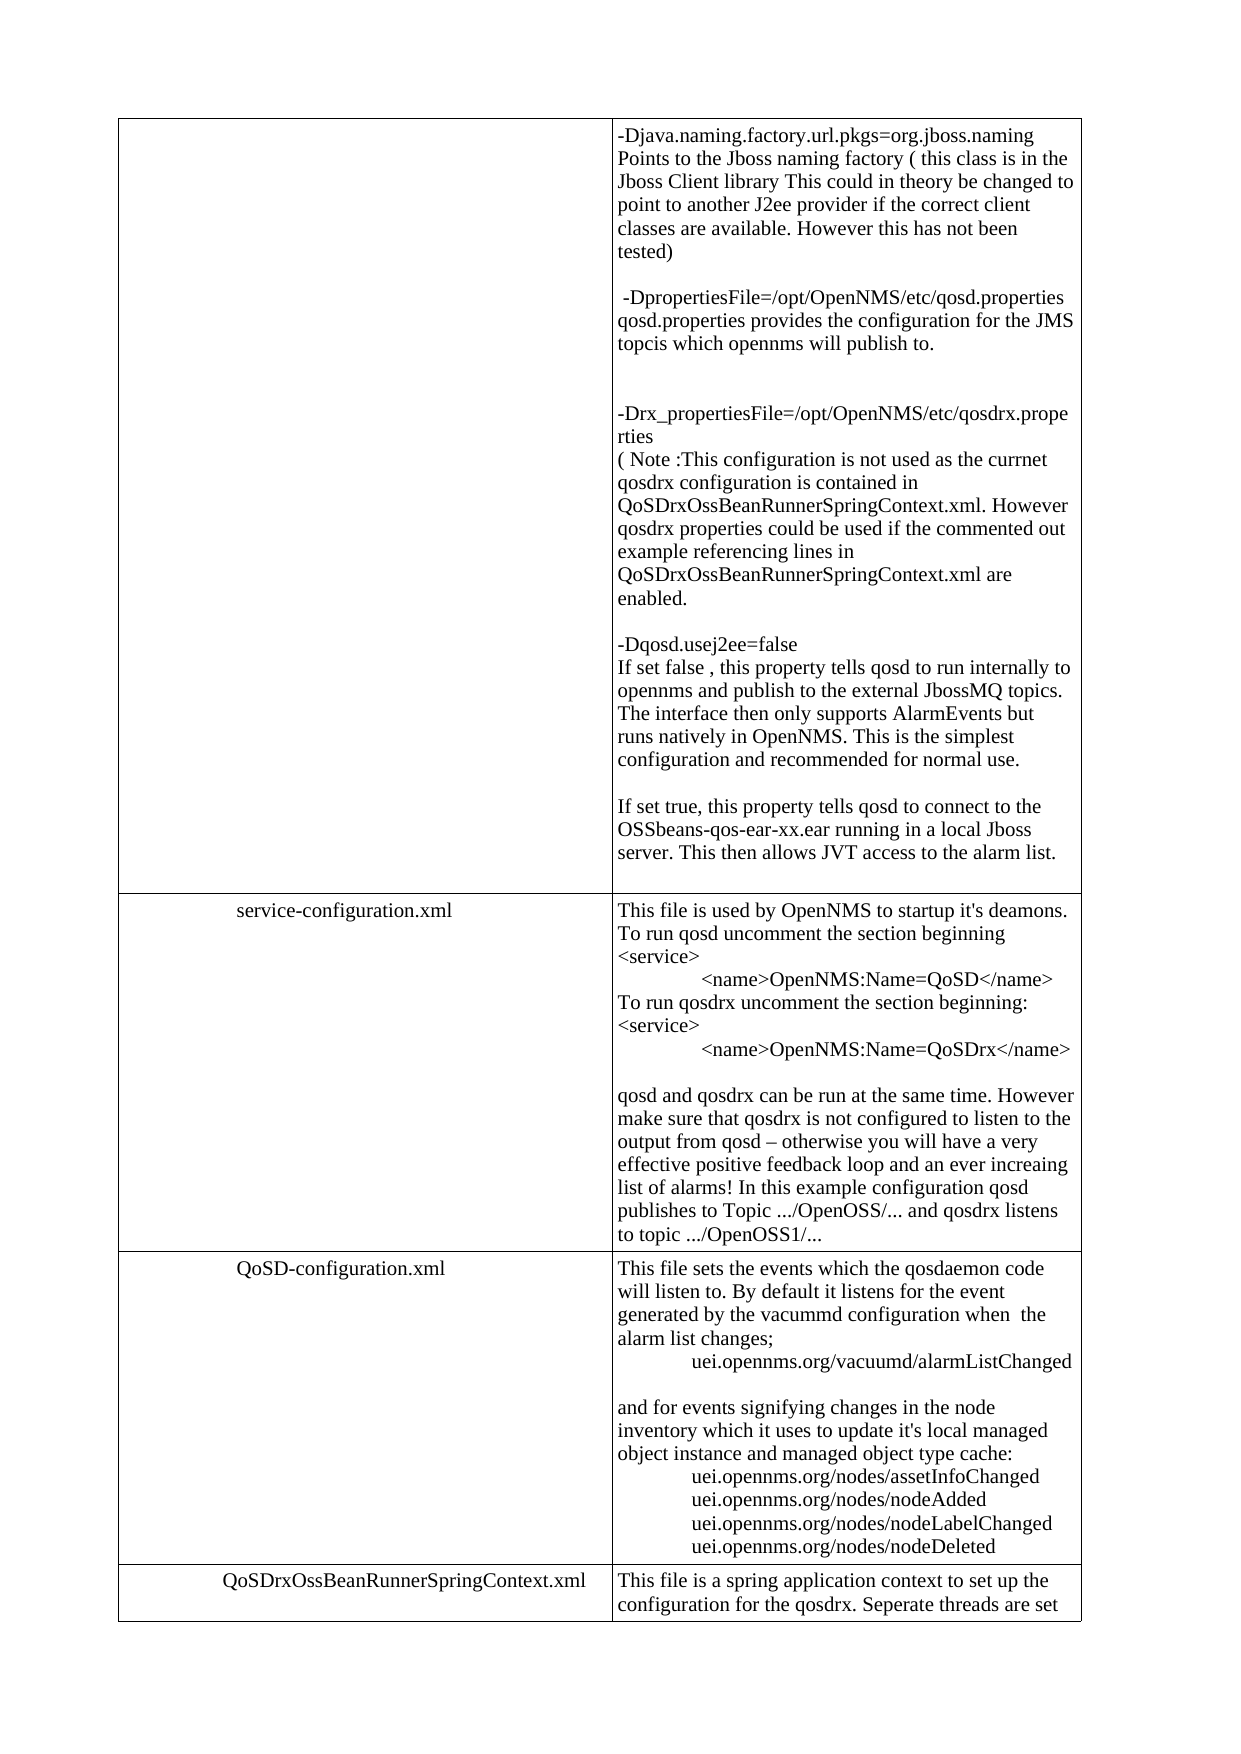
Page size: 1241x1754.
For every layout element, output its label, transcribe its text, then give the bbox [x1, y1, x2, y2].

table_cell QoSDrxOssBeanRunnerSpringContext.xml [119, 1565, 612, 1621]
table_cell service-configuration.xml [119, 894, 612, 1251]
table_cell This file is used by OpenNMS to startup it's deamons. To run qosd uncomment the section beginning <service> <name>OpenNMS:Name=QoSD</name> To run qosdrx uncomment the section beginning: <service> <name>OpenNMS:Name=QoSDrx</name> qosd and qosdrx can be run at the same time. However make sure that qosdrx is not configured to listen to the output from qosd – otherwise you will have a very effective positive feedback loop and an ever increaing list of alarms! In this example configuration qosd publishes to Topic .../OpenOSS/... and qosdrx listens to topic .../OpenOSS1/... [613, 894, 1081, 1251]
table_cell This file sets the events which the qosdaemon code will listen to. By default it listens for the event generated by the vacummd configuration when the alarm list changes; uei.opennms.org/vacuumd/alarmListChanged and for events signifying changes in the node inventory which it uses to update it's local managed object instance and managed object type cache: uei.opennms.org/nodes/assetInfoChanged uei.opennms.org/nodes/nodeAdded uei.opennms.org/nodes/nodeLabelChanged uei.opennms.org/nodes/nodeDeleted [613, 1252, 1081, 1563]
table_cell [119, 119, 612, 893]
table_cell -Djava.naming.factory.url.pkgs=org.jboss.naming Points to the Jboss naming factory ( this class is in the Jboss Client library This could in theory be changed to point to another J2ee provider if the correct client classes are available. However this has not been tested) -DpropertiesFile=/opt/OpenNMS/etc/qosd.properties qosd.properties provides the configuration for the JMS topcis which opennms will publish to. -Drx_propertiesFile=/opt/OpenNMS/etc/qosdrx.properties ( Note :This configuration is not used as the currnet qosdrx configuration is contained in QoSDrxOssBeanRunnerSpringContext.xml. However qosdrx properties could be used if the commented out example referencing lines in QoSDrxOssBeanRunnerSpringContext.xml are enabled. -Dqosd.usej2ee=false If set false , this property tells qosd to run internally to opennms and publish to the external JbossMQ topics. The interface then only supports AlarmEvents but runs natively in OpenNMS. This is the simplest configuration and recommended for normal use. If set true, this property tells qosd to connect to the OSSbeans-qos-ear-xx.ear running in a local Jboss server. This then allows JVT access to the alarm list. [613, 119, 1081, 893]
table_cell QoSD-configuration.xml [119, 1252, 612, 1563]
table_cell This file is a spring application context to set up the configuration for the qosdrx. Seperate threads are set [613, 1565, 1081, 1621]
